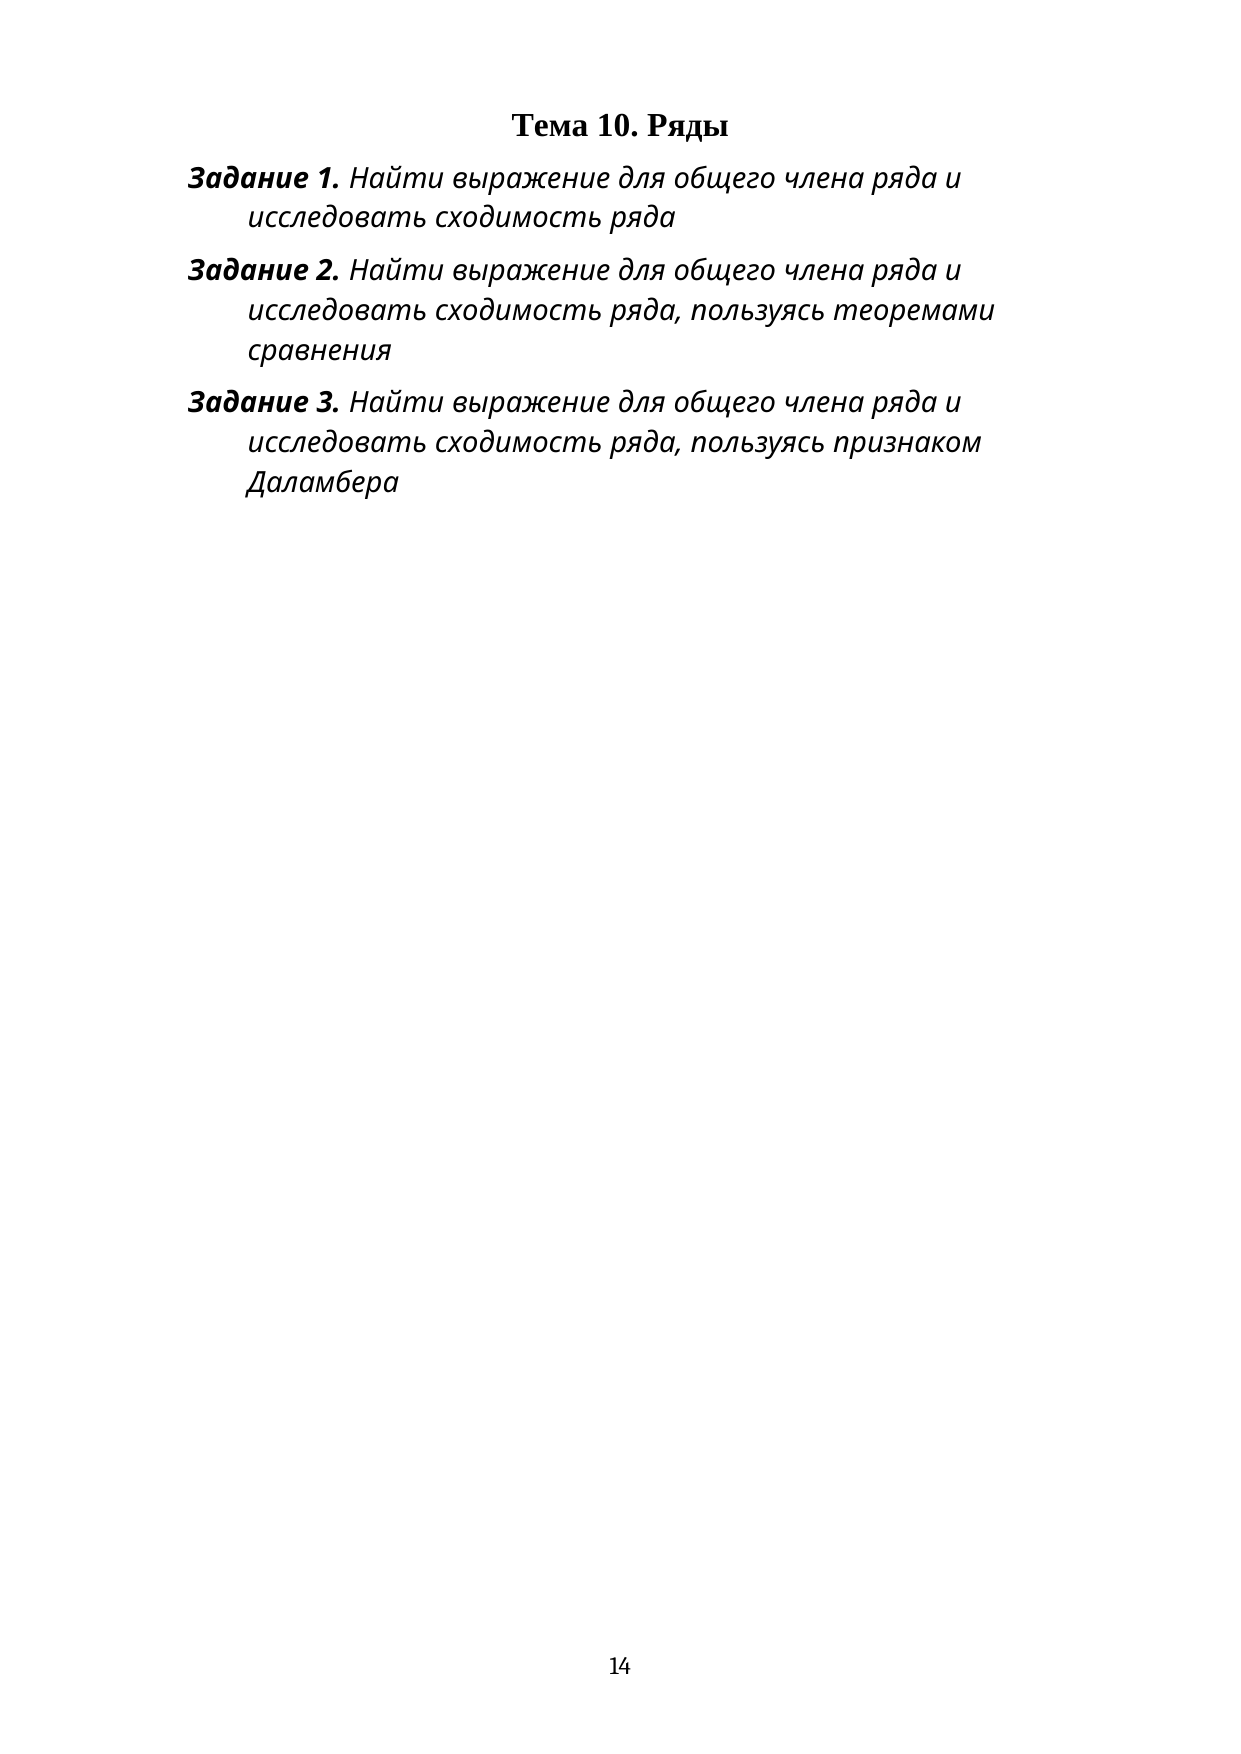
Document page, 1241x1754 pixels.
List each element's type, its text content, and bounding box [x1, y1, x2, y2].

subtitle Тема 10. Ряды [187, 105, 1053, 144]
subtitle Задание 3. Найти выражение для общего члена ряда и исследовать сходимость ряда, пользуясь признаком Даламбера [187, 382, 1053, 501]
subtitle Задание 2. Найти выражение для общего члена ряда и исследовать сходимость ряда, пользуясь теоремами сравнения [187, 249, 1053, 368]
subtitle Задание 1. Найти выражение для общего члена ряда и исследовать сходимость ряда [187, 157, 1053, 236]
